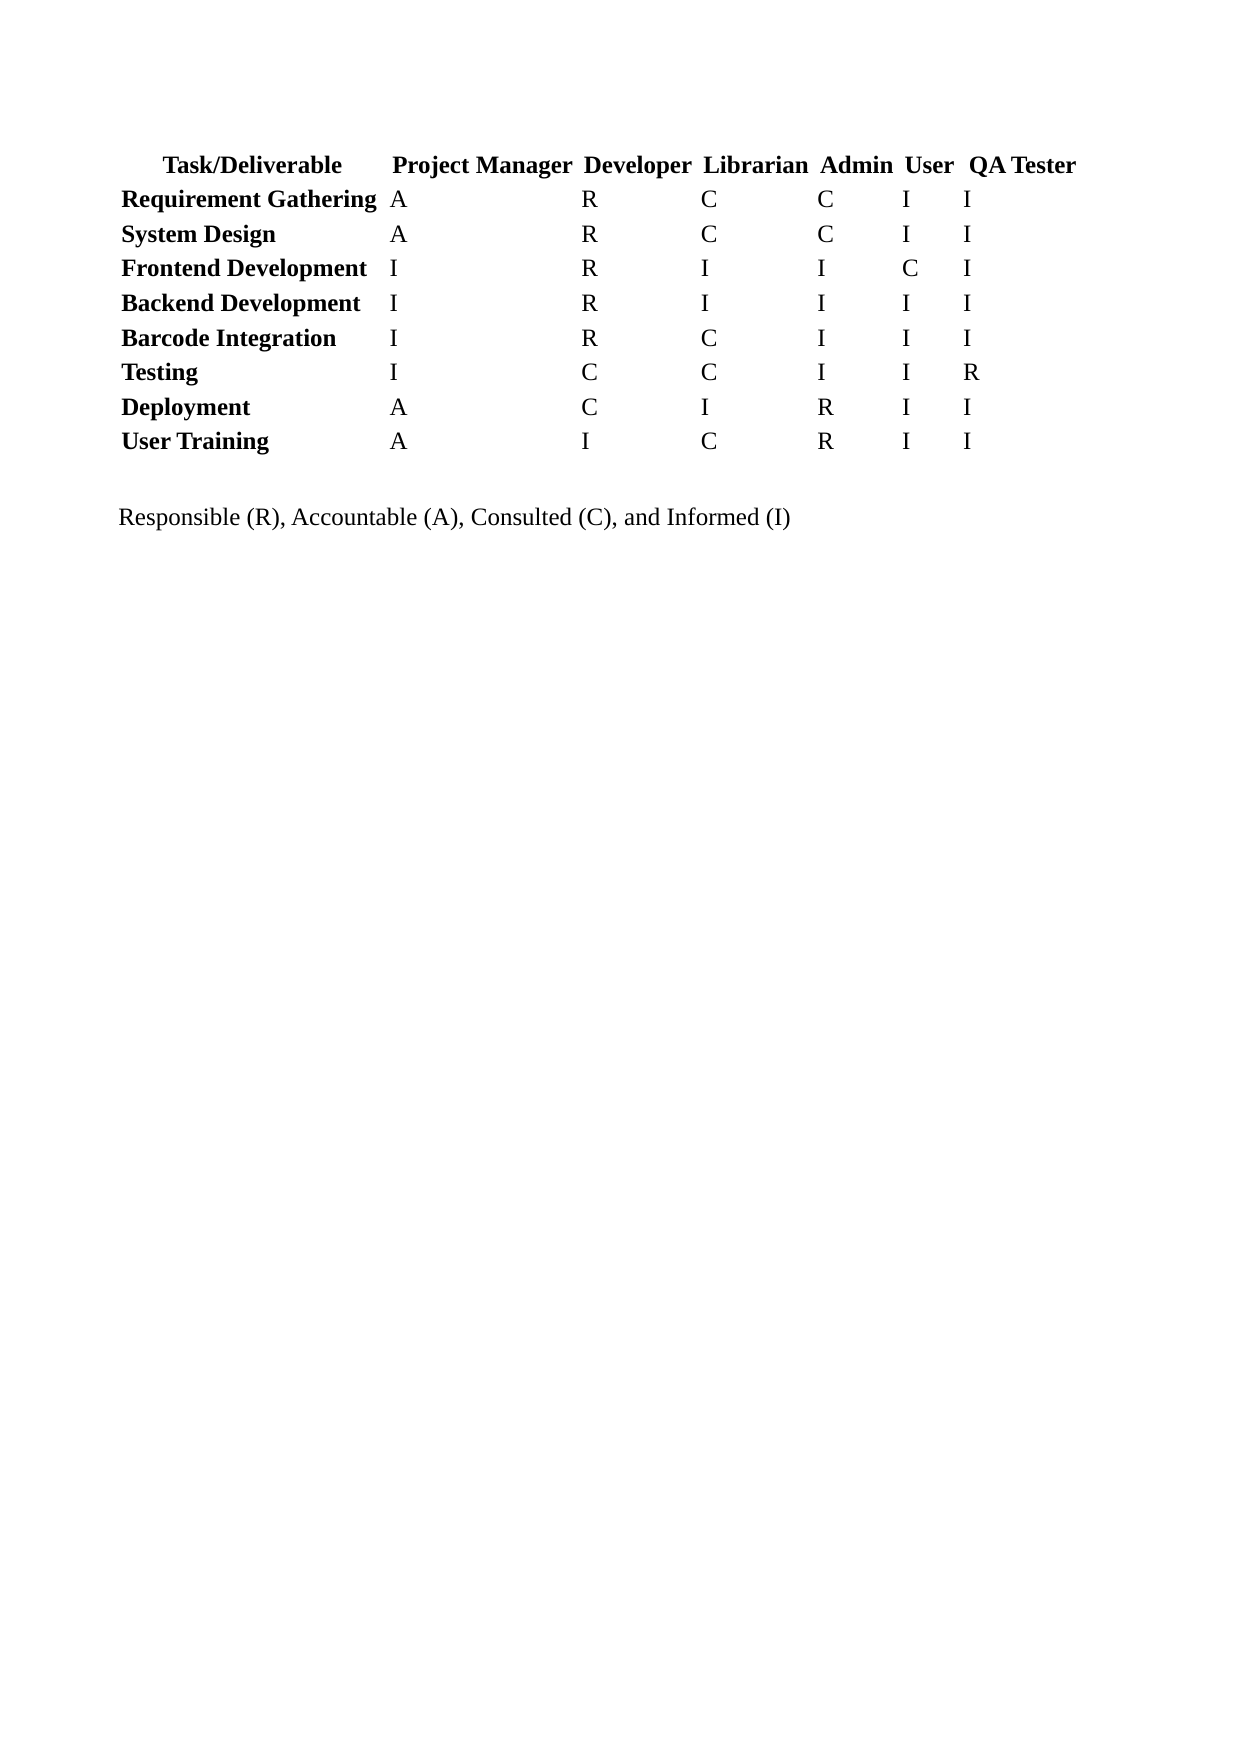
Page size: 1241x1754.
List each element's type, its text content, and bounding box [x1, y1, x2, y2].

table_cell C [899, 251, 960, 285]
table_cell I [698, 285, 814, 320]
table_cell I [899, 320, 960, 354]
table_cell Testing [118, 354, 386, 389]
table_header QA Tester [960, 147, 1085, 181]
table_cell Frontend Development [118, 251, 386, 285]
table_cell I [814, 285, 899, 320]
table_cell I [899, 424, 960, 458]
table_cell C [698, 181, 814, 216]
table_cell C [578, 354, 698, 389]
table_cell A [386, 181, 578, 216]
table_cell I [899, 181, 960, 216]
table_cell R [814, 389, 899, 423]
table_cell I [899, 285, 960, 320]
table_cell User Training [118, 424, 386, 458]
table_cell A [386, 216, 578, 251]
table_cell I [814, 354, 899, 389]
table_header User [899, 147, 960, 181]
table_header Developer [578, 147, 698, 181]
table_cell I [386, 285, 578, 320]
table_cell C [814, 216, 899, 251]
table_cell I [814, 320, 899, 354]
table_cell I [960, 285, 1085, 320]
table_cell A [386, 389, 578, 423]
table_cell Backend Development [118, 285, 386, 320]
table_cell R [578, 181, 698, 216]
table_cell C [698, 216, 814, 251]
table_cell Deployment [118, 389, 386, 423]
table_cell I [960, 424, 1085, 458]
table_header Librarian [698, 147, 814, 181]
table_header Task/Deliverable [118, 147, 386, 181]
table_cell I [386, 320, 578, 354]
table_header Admin [814, 147, 899, 181]
table_cell C [698, 320, 814, 354]
text Responsible (R), Accountable (A), Consulted (C), and Informed (I) [118, 502, 1122, 531]
table_cell I [386, 251, 578, 285]
table_cell I [386, 354, 578, 389]
table_cell I [960, 181, 1085, 216]
table_cell R [578, 251, 698, 285]
table_cell I [698, 251, 814, 285]
table_cell Requirement Gathering [118, 181, 386, 216]
table_cell I [960, 251, 1085, 285]
table_cell I [814, 251, 899, 285]
table_cell System Design [118, 216, 386, 251]
table_cell I [960, 216, 1085, 251]
table_header Project Manager [386, 147, 578, 181]
table_cell R [578, 285, 698, 320]
table_cell I [899, 389, 960, 423]
table_cell I [899, 354, 960, 389]
table_cell R [578, 320, 698, 354]
table_cell R [814, 424, 899, 458]
table_cell I [899, 216, 960, 251]
table_cell A [386, 424, 578, 458]
table_cell I [698, 389, 814, 423]
table_cell Barcode Integration [118, 320, 386, 354]
table_cell R [960, 354, 1085, 389]
table_cell I [578, 424, 698, 458]
table_cell C [578, 389, 698, 423]
table_cell C [698, 354, 814, 389]
table_cell C [814, 181, 899, 216]
table_cell C [698, 424, 814, 458]
table_cell I [960, 389, 1085, 423]
table_cell R [578, 216, 698, 251]
table_cell I [960, 320, 1085, 354]
